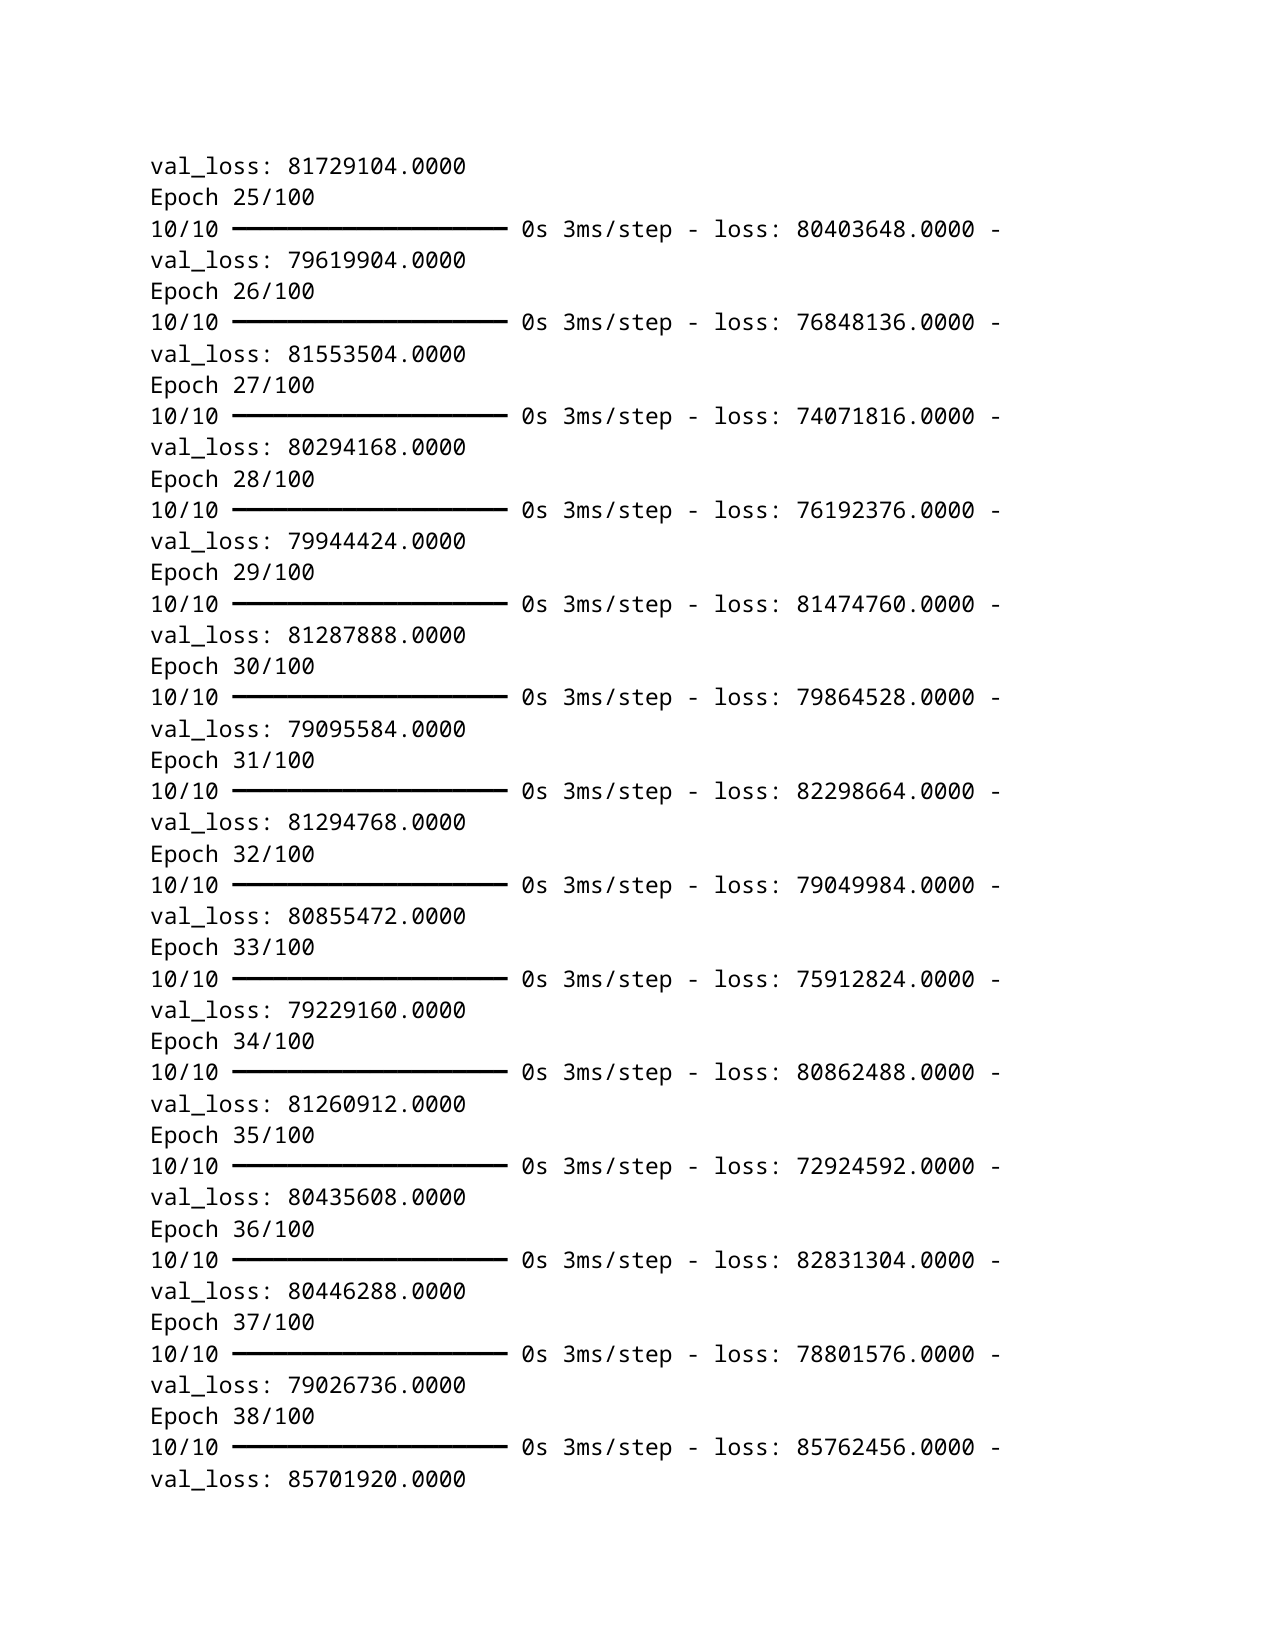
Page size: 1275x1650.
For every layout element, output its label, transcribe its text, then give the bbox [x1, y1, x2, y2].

text - val_loss: 81729104.0000 Epoch 25/100 10/10 ━━━━━━━━━━━━━━━━━━━━ 0s 3ms/step - loss: 80403648.0000 - val_loss: 79619904.0000 Epoch 26/100 10/10 ━━━━━━━━━━━━━━━━━━━━ 0s 3ms/step - loss: 76848136.0000 - val_loss: 81553504.0000 Epoch 27/100 10/10 ━━━━━━━━━━━━━━━━━━━━ 0s 3ms/step - loss: 74071816.0000 - val_loss: 80294168.0000 Epoch 28/100 10/10 ━━━━━━━━━━━━━━━━━━━━ 0s 3ms/step - loss: 76192376.0000 - val_loss: 79944424.0000 Epoch 29/100 10/10 ━━━━━━━━━━━━━━━━━━━━ 0s 3ms/step - loss: 81474760.0000 - val_loss: 81287888.0000 Epoch 30/100 10/10 ━━━━━━━━━━━━━━━━━━━━ 0s 3ms/step - loss: 79864528.0000 - val_loss: 79095584.0000 Epoch 31/100 10/10 ━━━━━━━━━━━━━━━━━━━━ 0s 3ms/step - loss: 82298664.0000 - val_loss: 81294768.0000 Epoch 32/100 10/10 ━━━━━━━━━━━━━━━━━━━━ 0s 3ms/step - loss: 79049984.0000 - val_loss: 80855472.0000 Epoch 33/100 10/10 ━━━━━━━━━━━━━━━━━━━━ 0s 3ms/step - loss: 75912824.0000 - val_loss: 79229160.0000 Epoch 34/100 10/10 ━━━━━━━━━━━━━━━━━━━━ 0s 3ms/step - loss: 80862488.0000 - val_loss: 81260912.0000 Epoch 35/100 10/10 ━━━━━━━━━━━━━━━━━━━━ 0s 3ms/step - loss: 72924592.0000 - val_loss: 80435608.0000 Epoch 36/100 10/10 ━━━━━━━━━━━━━━━━━━━━ 0s 3ms/step - loss: 82831304.0000 - val_loss: 80446288.0000 Epoch 37/100 10/10 ━━━━━━━━━━━━━━━━━━━━ 0s 3ms/step - loss: 78801576.0000 - val_loss: 79026736.0000 Epoch 38/100 10/10 ━━━━━━━━━━━━━━━━━━━━ 0s 3ms/step - loss: 85762456.0000 - val_loss: 85701920.0000 [150, 150, 1125, 1494]
